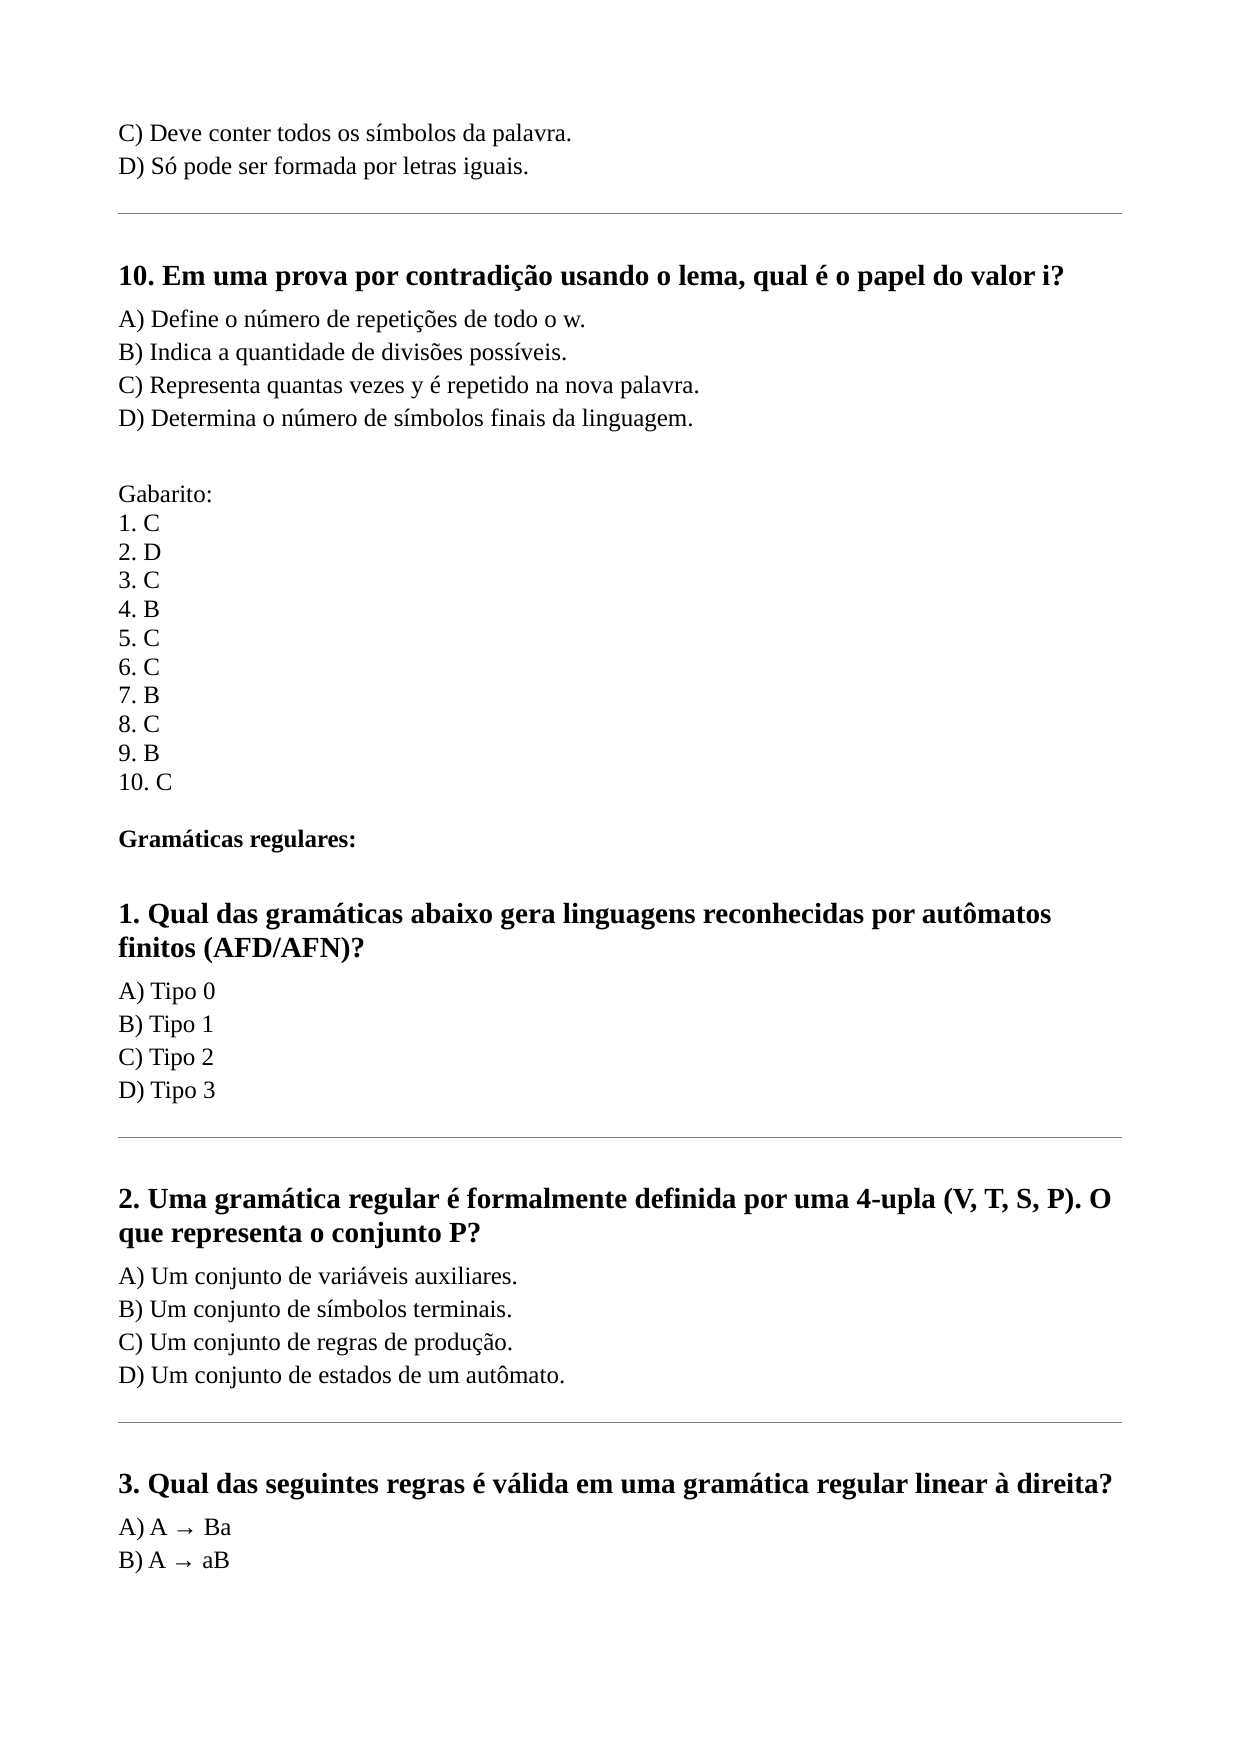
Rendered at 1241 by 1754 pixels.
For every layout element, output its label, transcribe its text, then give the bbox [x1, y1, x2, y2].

text 3. C [118, 565, 1122, 594]
text A) Tipo 0 B) Tipo 1 C) Tipo 2 D) Tipo 3 [118, 976, 1122, 1103]
text 10. C [118, 767, 1122, 795]
text 1. C [118, 508, 1122, 537]
text 5. C [118, 623, 1122, 652]
subtitle 2. Uma gramática regular é formalmente definida por uma 4-upla (V, T, S, P). O que representa o conjunto P? [118, 1181, 1122, 1248]
text Gramáticas regulares: [118, 824, 1122, 853]
text 7. B [118, 680, 1122, 709]
subtitle 1. Qual das gramáticas abaixo gera linguagens reconhecidas por autômatos finitos (AFD/AFN)? [118, 896, 1122, 963]
text Gabarito: [118, 479, 1122, 508]
text 2. D [118, 537, 1122, 565]
subtitle 10. Em uma prova por contradição usando o lema, qual é o papel do valor i? [118, 258, 1122, 291]
text A) A → Ba B) A → aB [118, 1512, 1122, 1574]
text 4. B [118, 594, 1122, 623]
text A) Um conjunto de variáveis auxiliares. B) Um conjunto de símbolos terminais. C) Um conjunto de regras de produção. D) Um conjunto de estados de um autômato. [118, 1261, 1122, 1389]
text A) Define o número de repetições de todo o w. B) Indica a quantidade de divisões possíveis. C) Representa quantas vezes y é repetido na nova palavra. D) Determina o número de símbolos finais da linguagem. [118, 304, 1122, 431]
text C) Deve conter todos os símbolos da palavra. D) Só pode ser formada por letras iguais. [118, 118, 1122, 180]
text 8. C [118, 709, 1122, 738]
subtitle 3. Qual das seguintes regras é válida em uma gramática regular linear à direita? [118, 1466, 1122, 1500]
text 6. C [118, 652, 1122, 680]
text 9. B [118, 738, 1122, 767]
